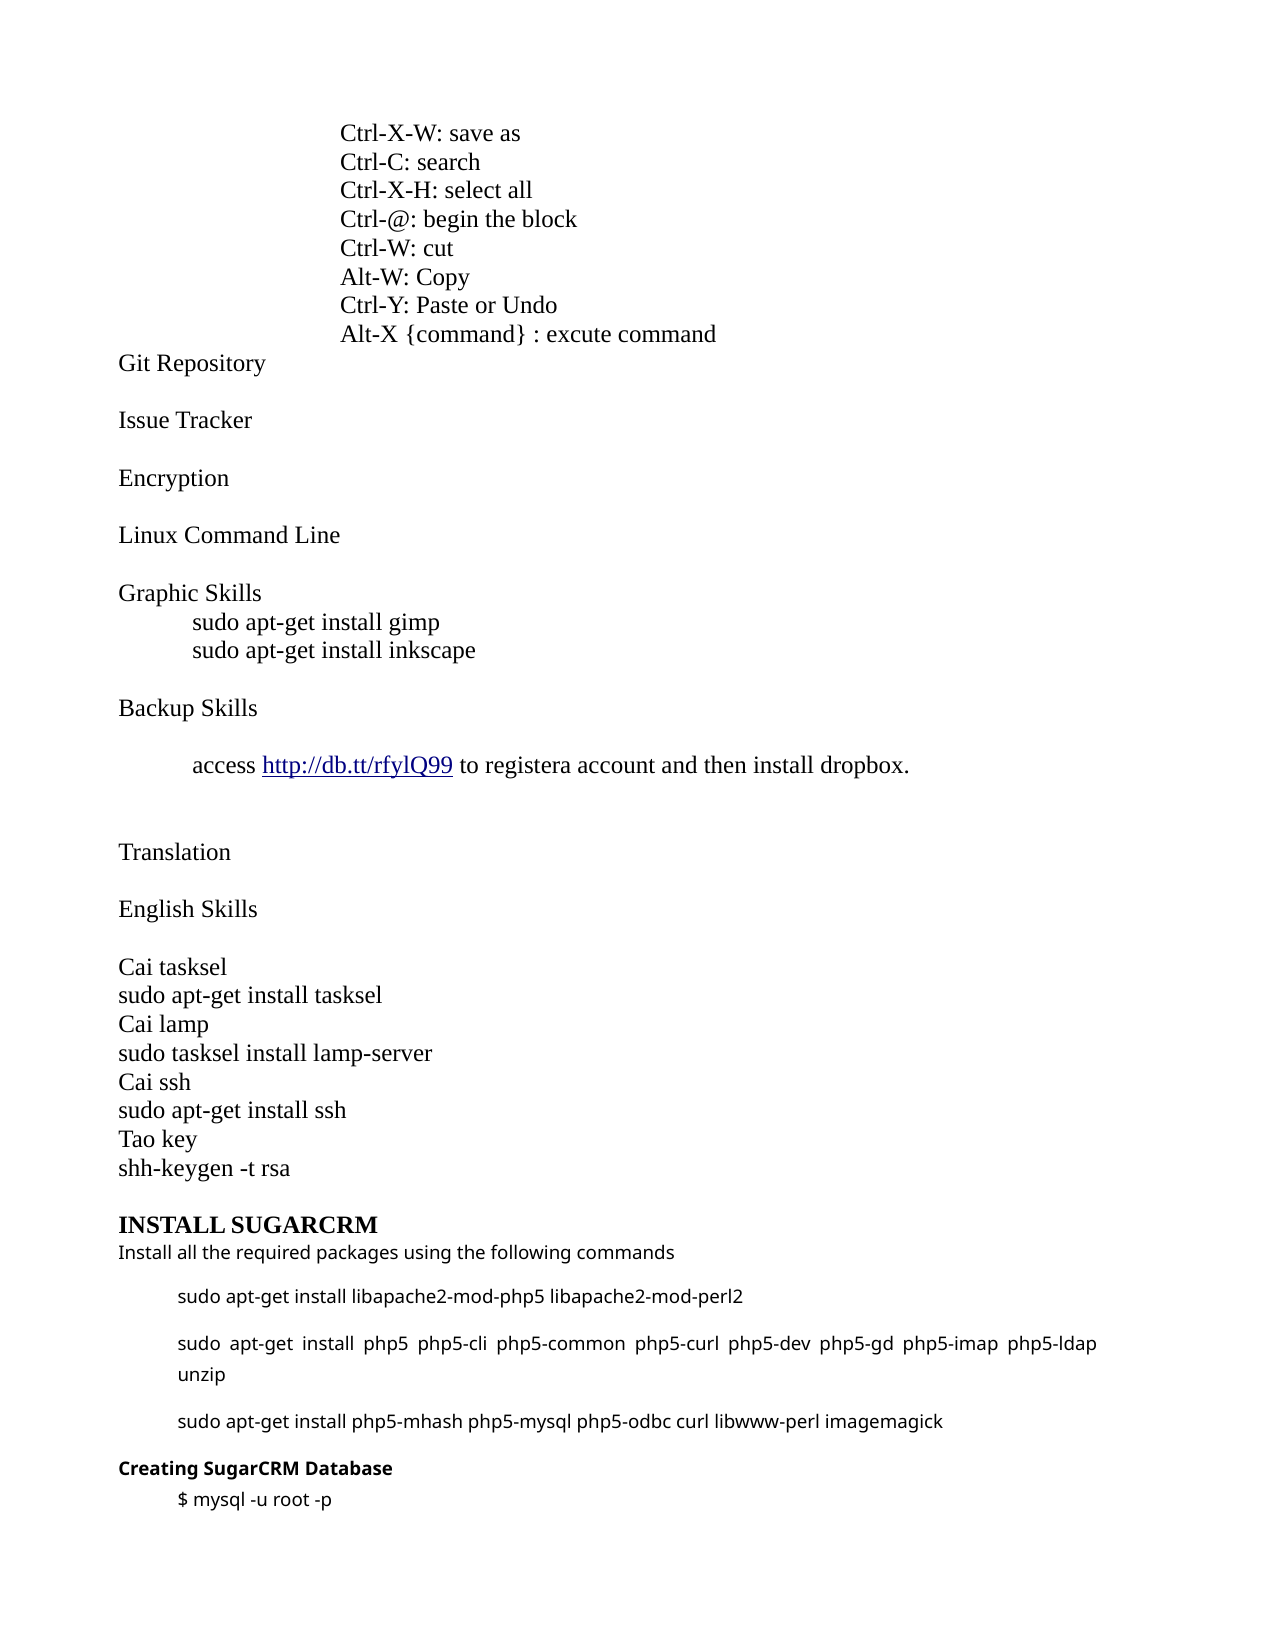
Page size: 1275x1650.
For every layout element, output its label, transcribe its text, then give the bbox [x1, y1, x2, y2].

text Ctrl-Y: Paste or Undo [118, 291, 1157, 319]
text Cai tasksel [118, 952, 1157, 981]
text Install all the required packages using the following commands [118, 1239, 1157, 1265]
text Cai ssh [118, 1067, 1157, 1096]
text Ctrl-W: cut [118, 233, 1157, 262]
text sudo apt-get install tasksel [118, 981, 1157, 1009]
text access http://db.tt/rfylQ99 to registera account and then install dropbox. [118, 751, 1157, 779]
text Linux Command Line [118, 521, 1157, 549]
text Encryption [118, 463, 1157, 492]
text INSTALL SUGARCRM [118, 1211, 1157, 1239]
text Ctrl-C: search [118, 147, 1157, 176]
text Creating SugarCRM Database [118, 1449, 1157, 1481]
text Ctrl-X-W: save as [118, 118, 1157, 147]
text Translation [118, 837, 1157, 866]
text Alt-X {command} : excute command [118, 319, 1157, 348]
text Graphic Skills [118, 578, 1157, 607]
text sudo tasksel install lamp-server [118, 1038, 1157, 1067]
text sudo apt-get install php5 php5-cli php5-common php5-curl php5-dev php5-gd php5-imap php5-ldap unzip [177, 1324, 1098, 1387]
text Git Repository [118, 348, 1157, 377]
text $ mysql -u root -p [177, 1481, 1098, 1512]
text Tao key [118, 1124, 1157, 1153]
text Issue Tracker [118, 406, 1157, 434]
text Ctrl-X-H: select all [118, 176, 1157, 204]
text sudo apt-get install gimp [118, 607, 1157, 636]
text sudo apt-get install ssh [118, 1096, 1157, 1124]
text shh-keygen -t rsa [118, 1153, 1157, 1182]
text Cai lamp [118, 1009, 1157, 1038]
text sudo apt-get install inkscape [118, 636, 1157, 664]
text Ctrl-@: begin the block [118, 204, 1157, 233]
text sudo apt-get install php5-mhash php5-mysql php5-odbc curl libwww-perl imagemagick [177, 1402, 1098, 1434]
text Alt-W: Copy [118, 262, 1157, 291]
text Backup Skills [118, 693, 1157, 722]
text English Skills [118, 894, 1157, 923]
text sudo apt-get install libapache2-mod-php5 libapache2-mod-perl2 [177, 1277, 1098, 1309]
